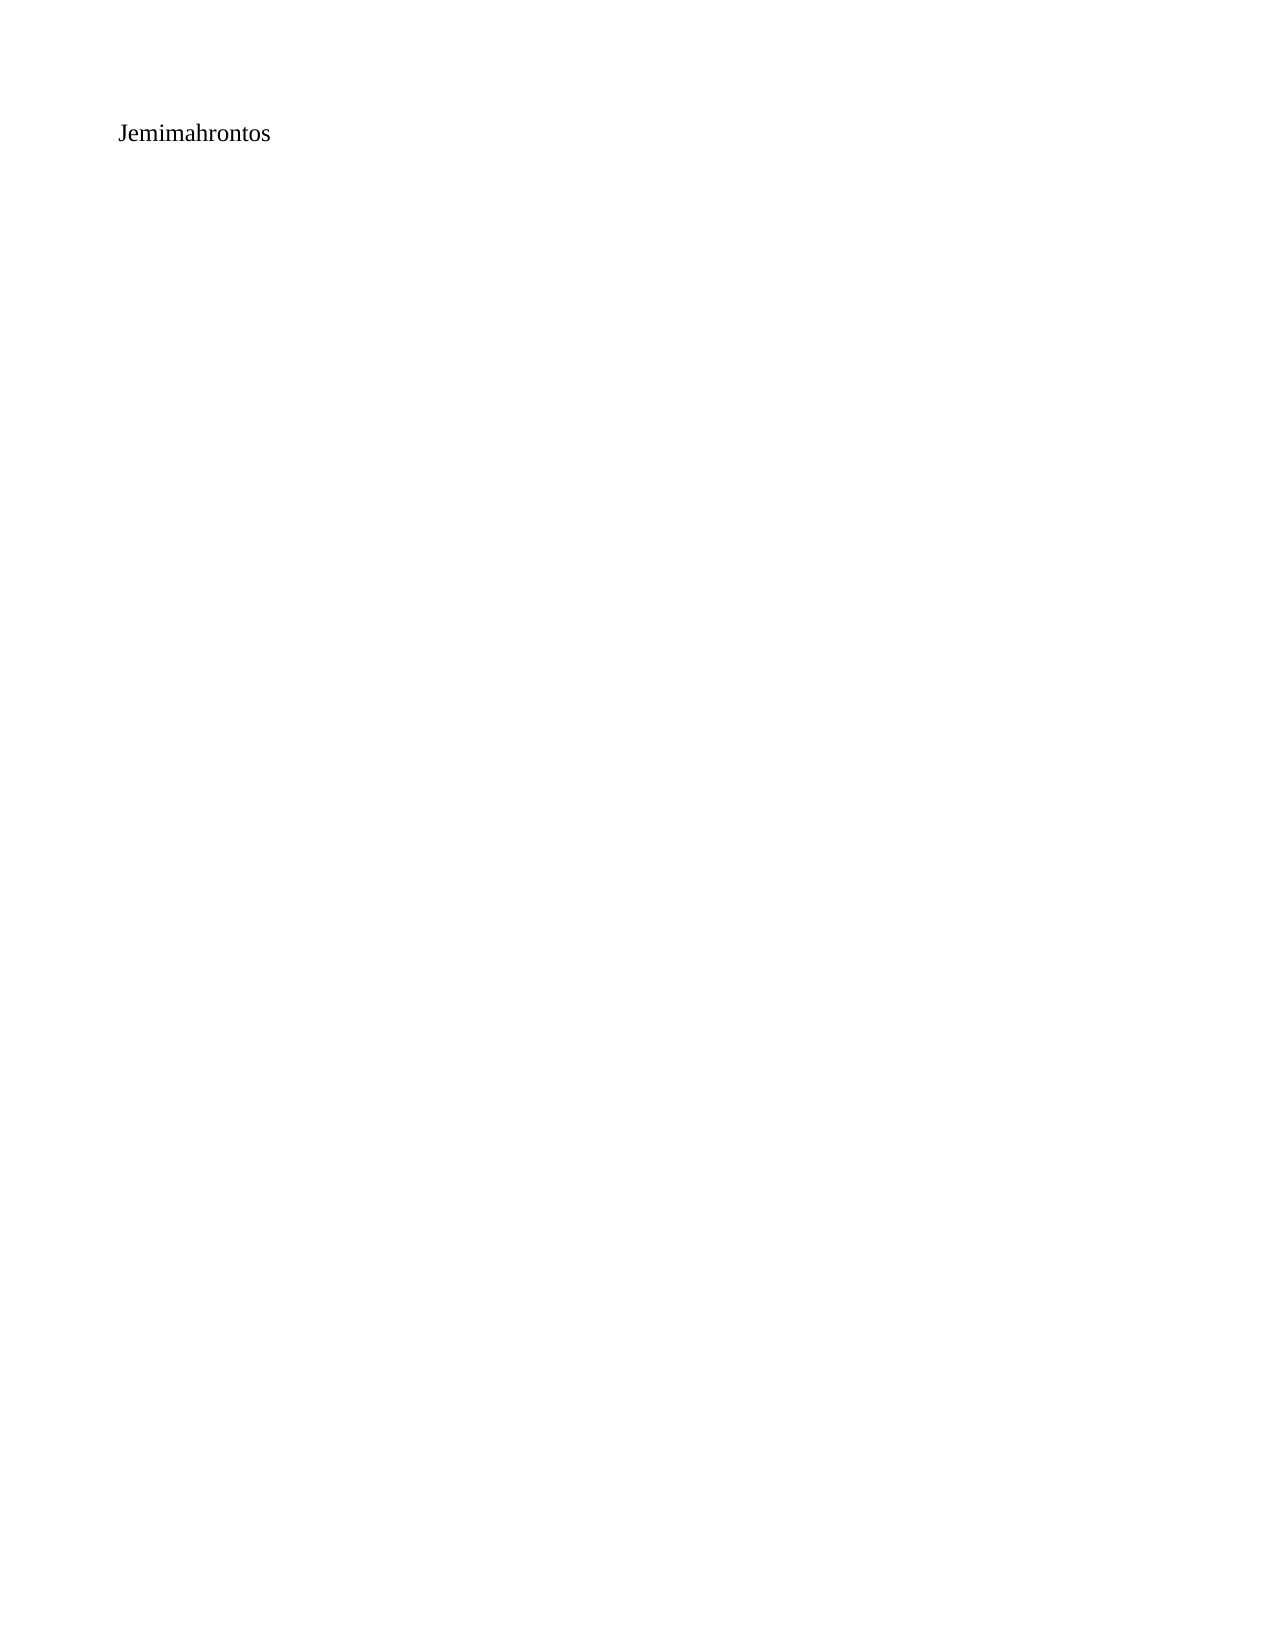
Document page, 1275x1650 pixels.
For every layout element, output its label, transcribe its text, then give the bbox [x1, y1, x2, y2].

text Jemimahrontos [118, 118, 1157, 147]
